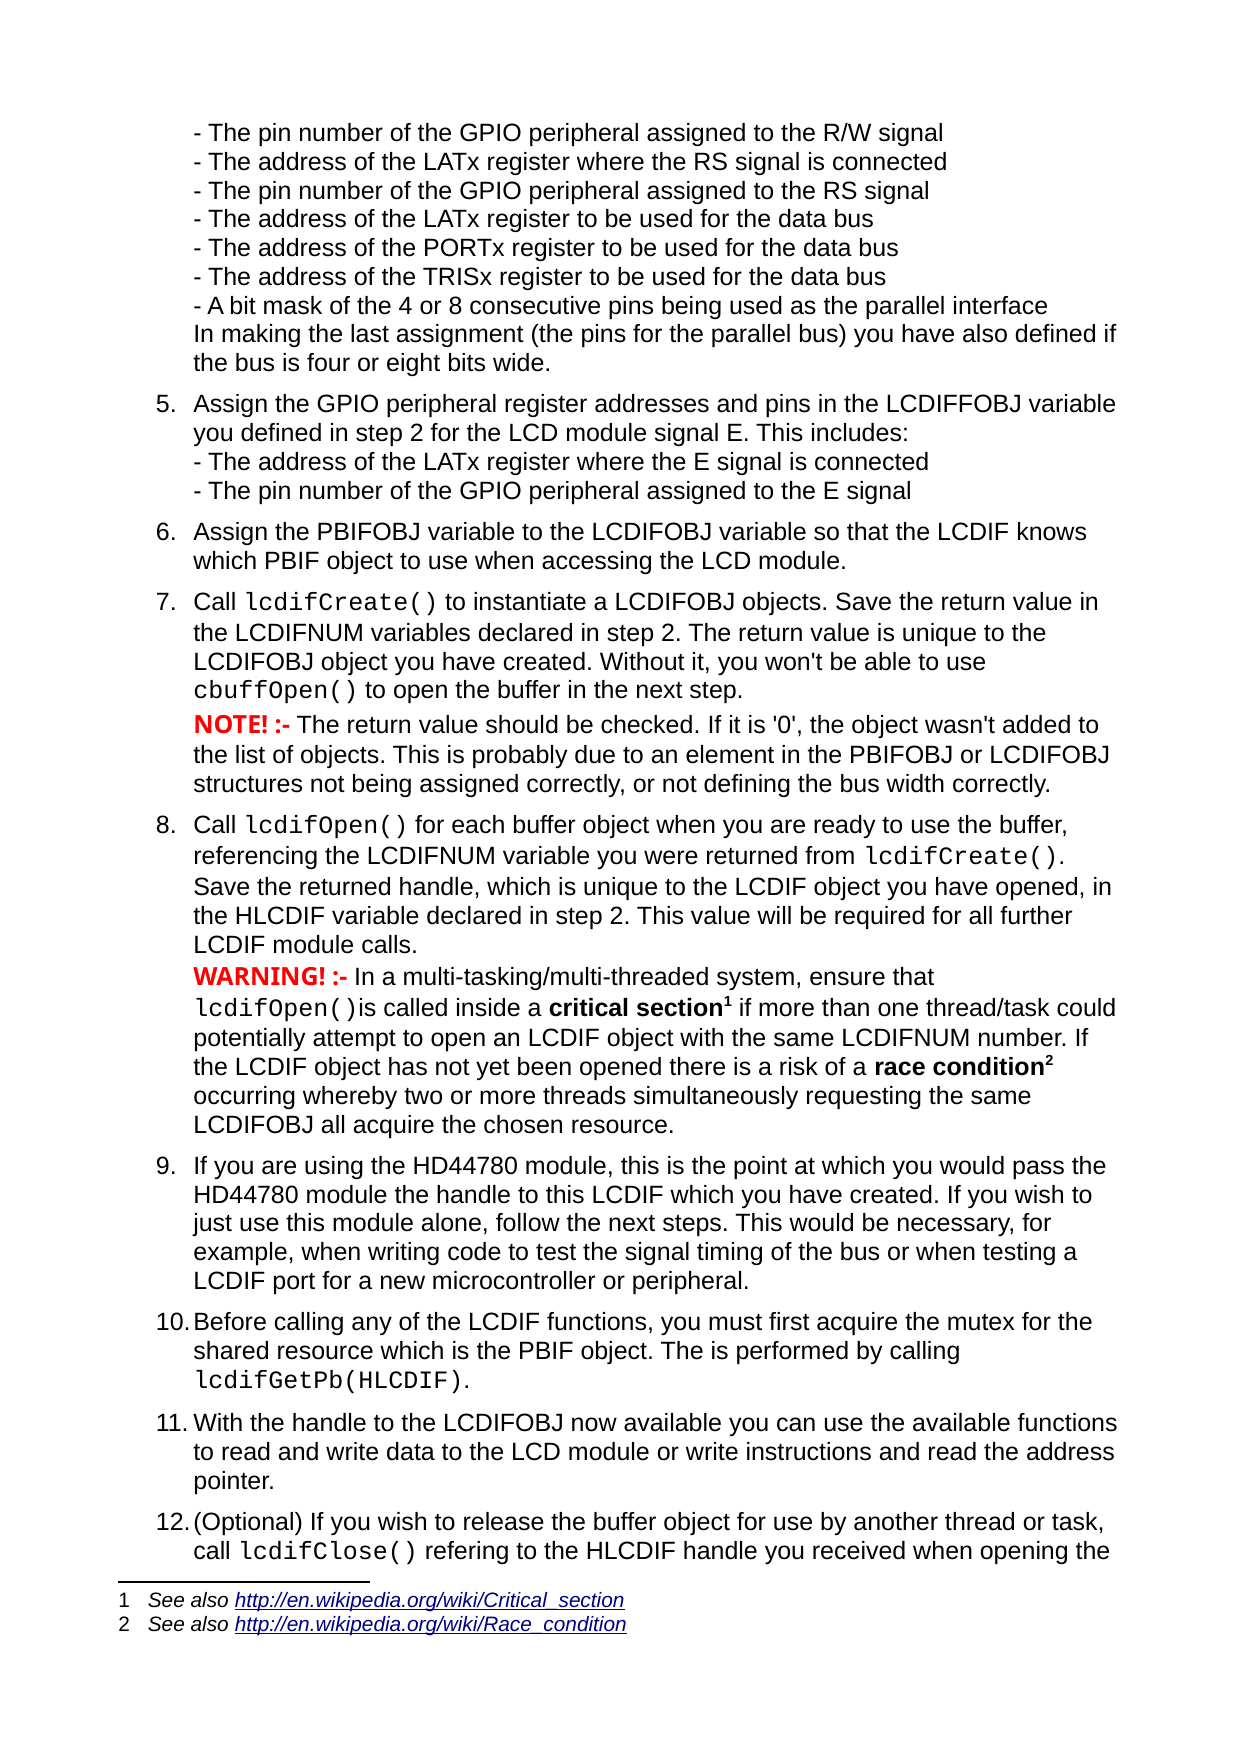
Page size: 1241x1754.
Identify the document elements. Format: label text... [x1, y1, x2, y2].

list See also http://en.wikipedia.org/wiki/Race_condition [118, 1612, 1122, 1636]
list Call lcdifOpen() for each buffer object when you are ready to use the buffer, referencing the LCDIFNUM variable you were returned from lcdifCreate(). Save the returned handle, which is unique to the LCDIF object you have opened, in the HLCDIF variable declared in step 2. This value will be required for all further LCDIF module calls. WARNING! :- In a multi-tasking/multi-threaded system, ensure that lcdifOpen()is called inside a critical section if more than one thread/task could potentially attempt to open an LCDIF object with the same LCDIFNUM number. If the LCDIF object has not yet been opened there is a risk of a race condition occurring whereby two or more threads simultaneously requesting the same LCDIFOBJ all acquire the chosen resource. [156, 810, 1122, 1138]
list Assign the GPIO peripheral register addresses and pins in the LCDIFFOBJ variable you defined in step 2 for the LCD module signal E. This includes: - The address of the LATx register where the E signal is connected - The pin number of the GPIO peripheral assigned to the E signal [156, 389, 1122, 504]
list Call lcdifCreate() to instantiate a LCDIFOBJ objects. Save the return value in the LCDIFNUM variables declared in step 2. The return value is unique to the LCDIFOBJ object you have created. Without it, you won't be able to use cbuffOpen() to open the buffer in the next step. NOTE! :- The return value should be checked. If it is '0', the object wasn't added to the list of objects. This is probably due to an element in the PBIFOBJ or LCDIFOBJ structures not being assigned correctly, or not defining the bus width correctly. [156, 587, 1122, 798]
list With the handle to the LCDIFOBJ now available you can use the available functions to read and write data to the LCD module or write instructions and read the address pointer. [156, 1408, 1122, 1494]
list - The pin number of the GPIO peripheral assigned to the R/W signal - The address of the LATx register where the RS signal is connected - The pin number of the GPIO peripheral assigned to the RS signal - The address of the LATx register to be used for the data bus - The address of the PORTx register to be used for the data bus - The address of the TRISx register to be used for the data bus - A bit mask of the 4 or 8 consecutive pins being used as the parallel interface In making the last assignment (the pins for the parallel bus) you have also defined if the bus is four or eight bits wide. [156, 118, 1122, 377]
list If you are using the HD44780 module, this is the point at which you would pass the HD44780 module the handle to this LCDIF which you have created. If you wish to just use this module alone, follow the next steps. This would be necessary, for example, when writing code to test the signal timing of the bus or when testing a LCDIF port for a new microcontroller or peripheral. [156, 1151, 1122, 1295]
list (Optional) If you wish to release the buffer object for use by another thread or task, call lcdifClose() refering to the HLCDIF handle you received when opening the [156, 1507, 1122, 1567]
list Assign the PBIFOBJ variable to the LCDIFOBJ variable so that the LCDIF knows which PBIF object to use when accessing the LCD module. [156, 517, 1122, 574]
list See also http://en.wikipedia.org/wiki/Critical_section [118, 1588, 1122, 1612]
list Before calling any of the LCDIF functions, you must first acquire the mutex for the shared resource which is the PBIF object. The is performed by calling lcdifGetPb(HLCDIF). [156, 1307, 1122, 1396]
